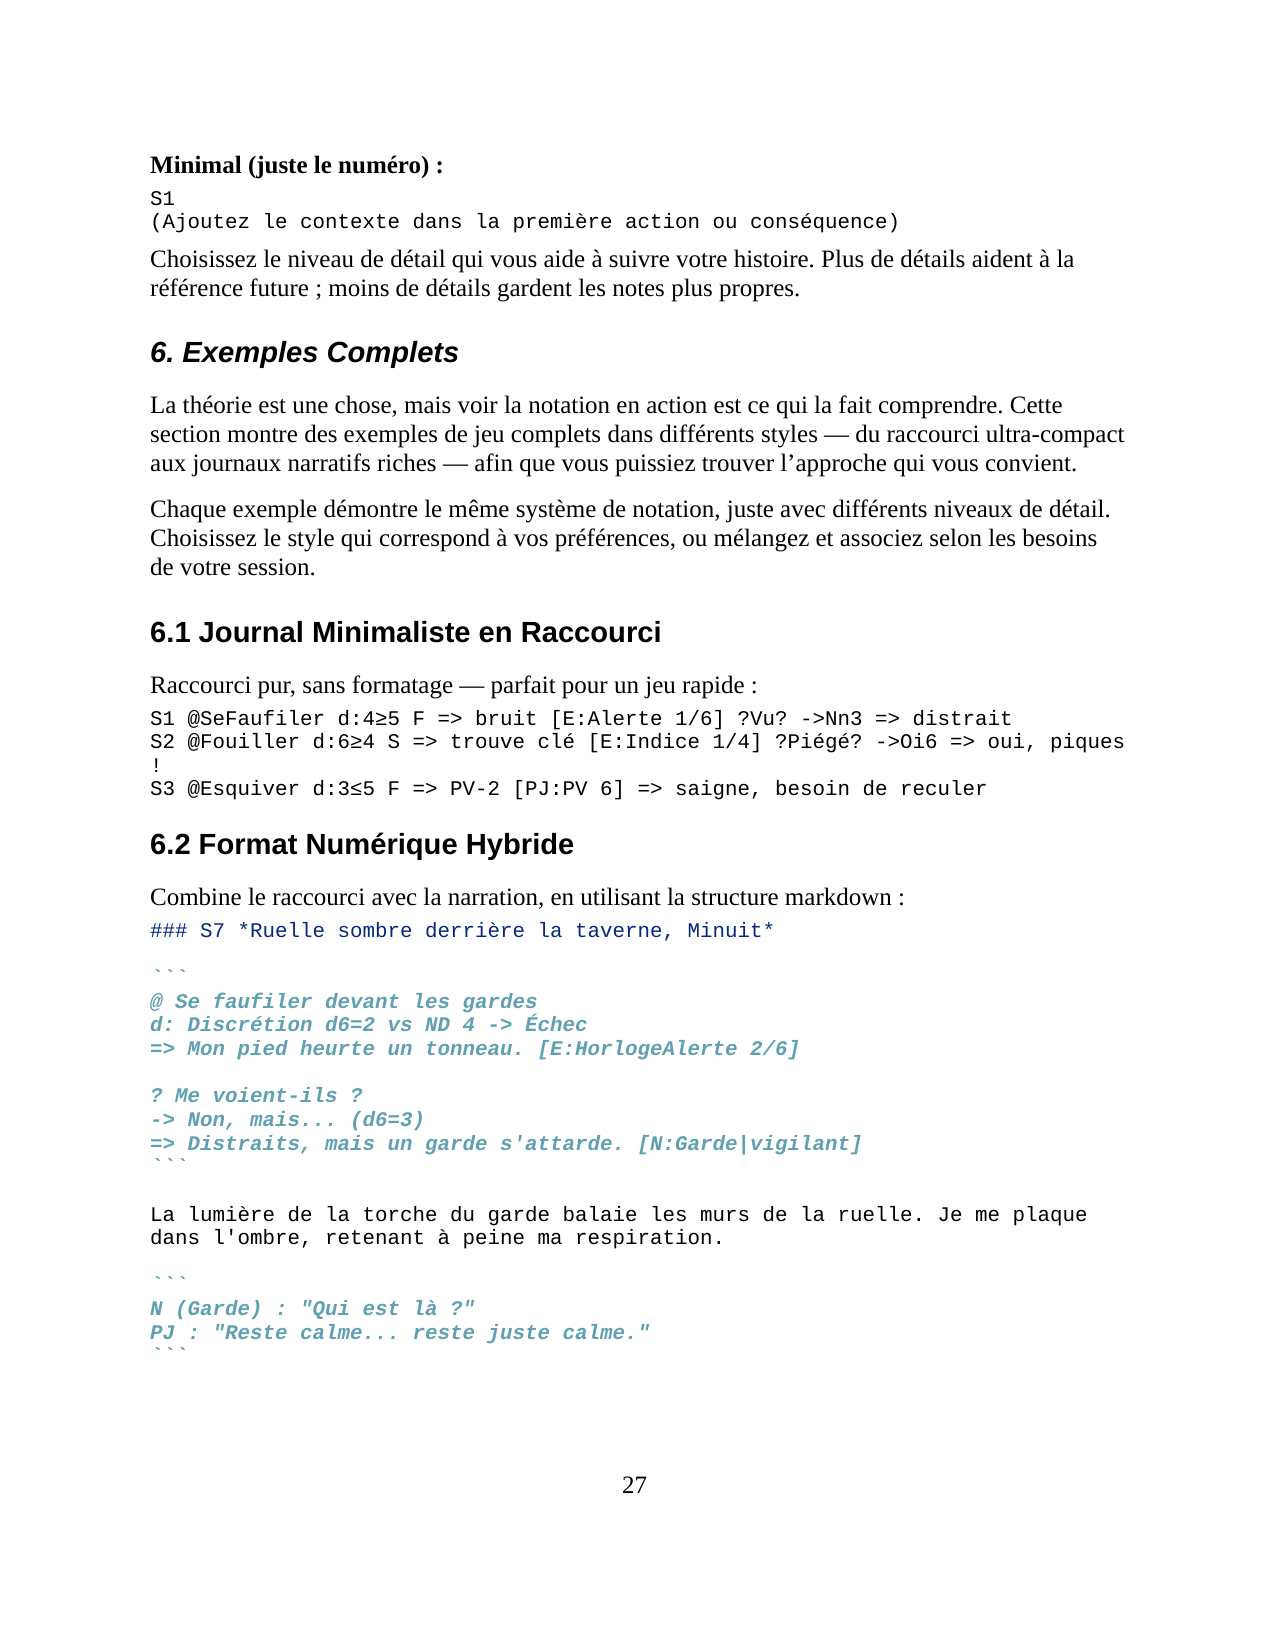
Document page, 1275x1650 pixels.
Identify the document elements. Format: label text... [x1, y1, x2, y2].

text -> Non, mais... (d6=3) [150, 1109, 1125, 1133]
text Combine le raccourci avec la narration, en utilisant la structure markdown : [150, 882, 1125, 911]
text Chaque exemple démontre le même système de notation, juste avec différents niveaux de détail. Choisissez le style qui correspond à vos préférences, ou mélangez et associez selon les besoins de votre session. [150, 494, 1125, 581]
text ? Me voient-ils ? [150, 1085, 1125, 1109]
subtitle 6.1 Journal Minimaliste en Raccourci [150, 615, 1125, 648]
text => Mon pied heurte un tonneau. [E:HorlogeAlerte 2/6] [150, 1038, 1125, 1062]
subtitle 6. Exemples Complets [150, 335, 1125, 369]
text ``` [150, 1156, 1125, 1180]
text Choisissez le niveau de détail qui vous aide à suivre votre histoire. Plus de détails aident à la référence future ; moins de détails gardent les notes plus propres. [150, 244, 1125, 301]
text ``` [150, 1274, 1125, 1298]
text ### S7 *Ruelle sombre derrière la taverne, Minuit* [150, 920, 1125, 943]
text La lumière de la torche du garde balaie les murs de la ruelle. Je me plaque [150, 1203, 1125, 1227]
text S2 @Fouiller d:6≥4 S => trouve clé [E:Indice 1/4] ?Piégé? ->Oi6 => oui, piques ! [150, 731, 1125, 778]
text (Ajoutez le contexte dans la première action ou conséquence) [150, 211, 1125, 235]
text S3 @Esquiver d:3≤5 F => PV-2 [PJ:PV 6] => saigne, besoin de reculer [150, 778, 1125, 802]
text d: Discrétion d6=2 vs ND 4 -> Échec [150, 1014, 1125, 1038]
text Minimal (juste le numéro) : [150, 150, 1125, 179]
text ``` [150, 1345, 1125, 1369]
text La théorie est une chose, mais voir la notation en action est ce qui la fait comprendre. Cette section montre des exemples de jeu complets dans différents styles — du raccourci ultra-compact aux journaux narratifs riches — afin que vous puissiez trouver l’approche qui vous convient. [150, 390, 1125, 477]
text N (Garde) : "Qui est là ?" [150, 1298, 1125, 1322]
subtitle 6.2 Format Numérique Hybride [150, 827, 1125, 861]
text Raccourci pur, sans formatage — parfait pour un jeu rapide : [150, 670, 1125, 698]
text @ Se faufiler devant les gardes [150, 991, 1125, 1014]
text => Distraits, mais un garde s'attarde. [N:Garde|vigilant] [150, 1133, 1125, 1156]
text dans l'ombre, retenant à peine ma respiration. [150, 1227, 1125, 1251]
text S1 [150, 188, 1125, 211]
text PJ : "Reste calme... reste juste calme." [150, 1322, 1125, 1345]
text S1 @SeFaufiler d:4≥5 F => bruit [E:Alerte 1/6] ?Vu? ->Nn3 => distrait [150, 707, 1125, 731]
text ``` [150, 967, 1125, 991]
